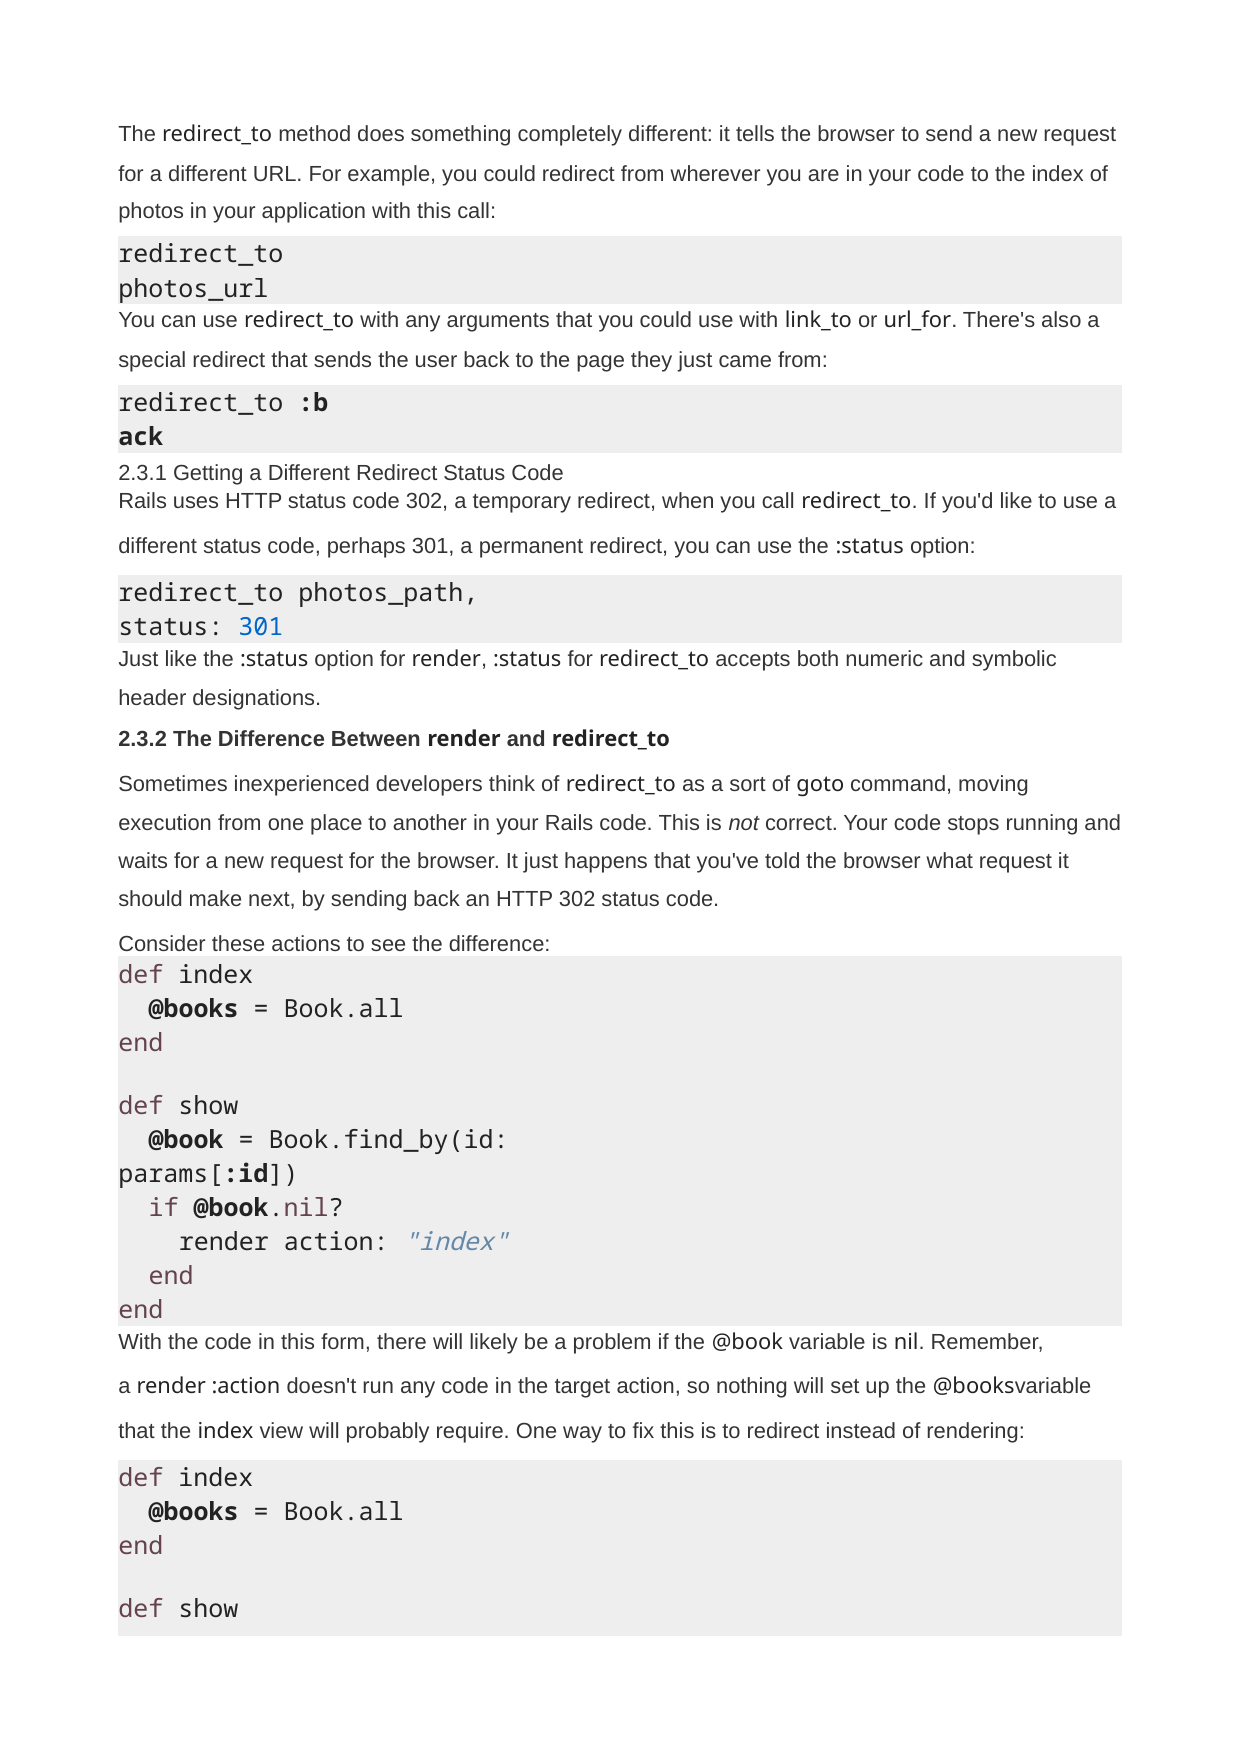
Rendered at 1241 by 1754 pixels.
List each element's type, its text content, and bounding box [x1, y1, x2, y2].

table_header redirect_to :back [118, 385, 338, 453]
subtitle 2.3.1 Getting a Different Redirect Status Code [118, 453, 1122, 485]
text The redirect_to method does something completely different: it tells the browser to send a new request for a different URL. For example, you could redirect from wherever you are in your code to the index of photos in your application with this call: [118, 118, 1122, 223]
text Just like the :status option for render, :status for redirect_to accepts both numeric and symbolic header designations. [118, 643, 1122, 711]
table_header redirect_to photos_path, status: 301 [118, 575, 571, 643]
text With the code in this form, there will likely be a problem if the @book variable is nil. Remember, a render :action doesn't run any code in the target action, so nothing will set up the @booksvariable that the index view will probably require. One way to fix this is to redirect instead of rendering: [118, 1326, 1122, 1445]
table_header redirect_to photos_url [118, 236, 392, 304]
table_header def index @books = Book.all end def show @book = Book.find_by(id: params[:id]) if @book.nil? render action: "index" end end [118, 956, 648, 1326]
table_header def index @books = Book.all end def show [118, 1460, 648, 1625]
text Rails uses HTTP status code 302, a temporary redirect, when you call redirect_to. If you'd like to use a different status code, perhaps 301, a permanent redirect, you can use the :status option: [118, 485, 1122, 560]
text Sometimes inexperienced developers think of redirect_to as a sort of goto command, moving execution from one place to another in your Rails code. This is not correct. Your code stops running and waits for a new request for the browser. It just happens that you've told the browser what request it should make next, by sending back an HTTP 302 status code. [118, 768, 1122, 911]
text You can use redirect_to with any arguments that you could use with link_to or url_for. There's also a special redirect that sends the user back to the page they just came from: [118, 304, 1122, 372]
subtitle 2.3.2 The Difference Between render and redirect_to [118, 723, 1122, 753]
text Consider these actions to see the difference: [118, 924, 1122, 956]
